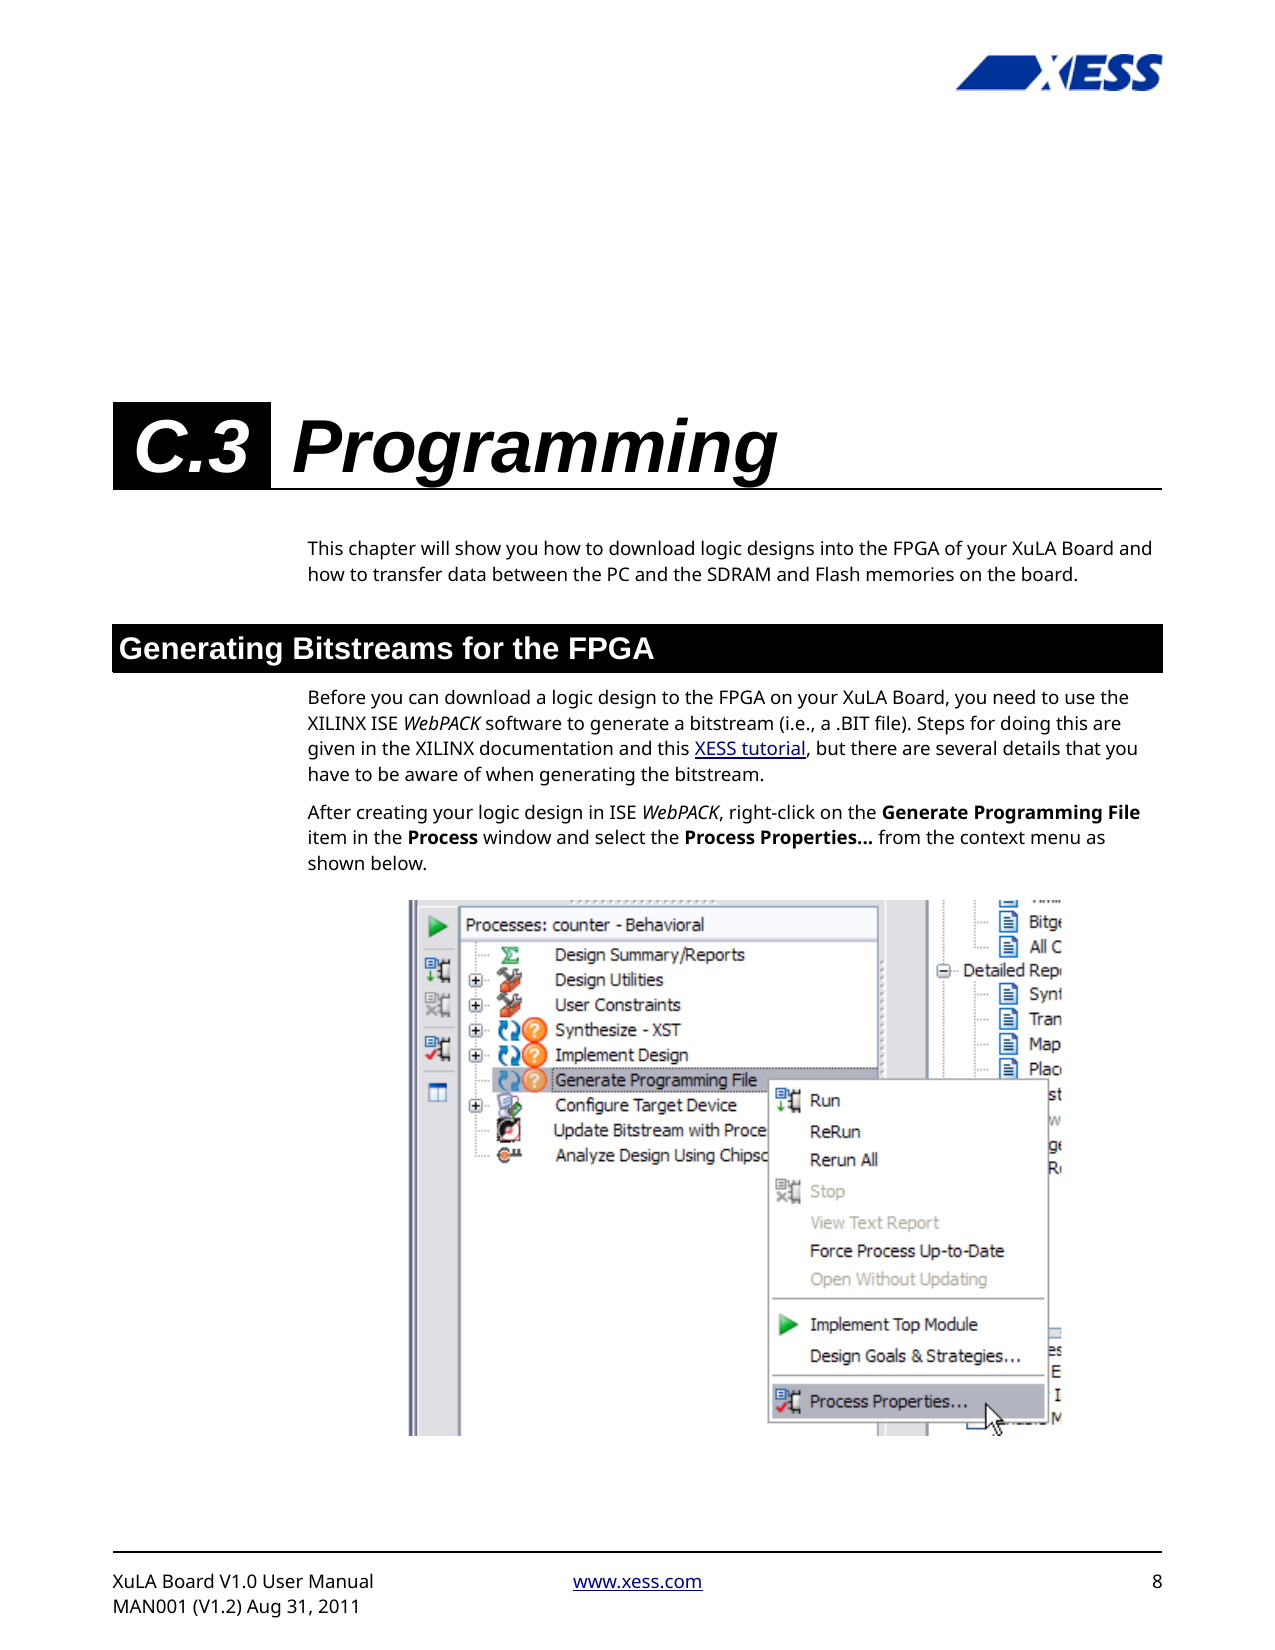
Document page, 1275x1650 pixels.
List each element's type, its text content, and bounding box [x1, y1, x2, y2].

text After creating your logic design in ISE WebPACK, right-click on the Generate Programming File item in the Process window and select the Process Properties... from the context menu as shown below. [307, 799, 1162, 876]
text Before you can download a logic design to the FPGA on your XuLA Board, you need to use the XILINX ISE WebPACK software to generate a bitstream (i.e., a .BIT file). Steps for doing this are given in the XILINX documentation and this XESS tutorial, but there are several details that you have to be aware of when generating the bitstream. [307, 684, 1162, 787]
text This chapter will show you how to download logic designs into the FPGA of your XuLA Board and how to transfer data between the PC and the SDRAM and Flash memories on the board. [307, 535, 1162, 586]
subtitle Generating Bitstreams for the FPGA [114, 625, 1162, 672]
subtitle Programming [271, 402, 1162, 488]
picture [408, 900, 1062, 1436]
picture [955, 54, 1163, 91]
